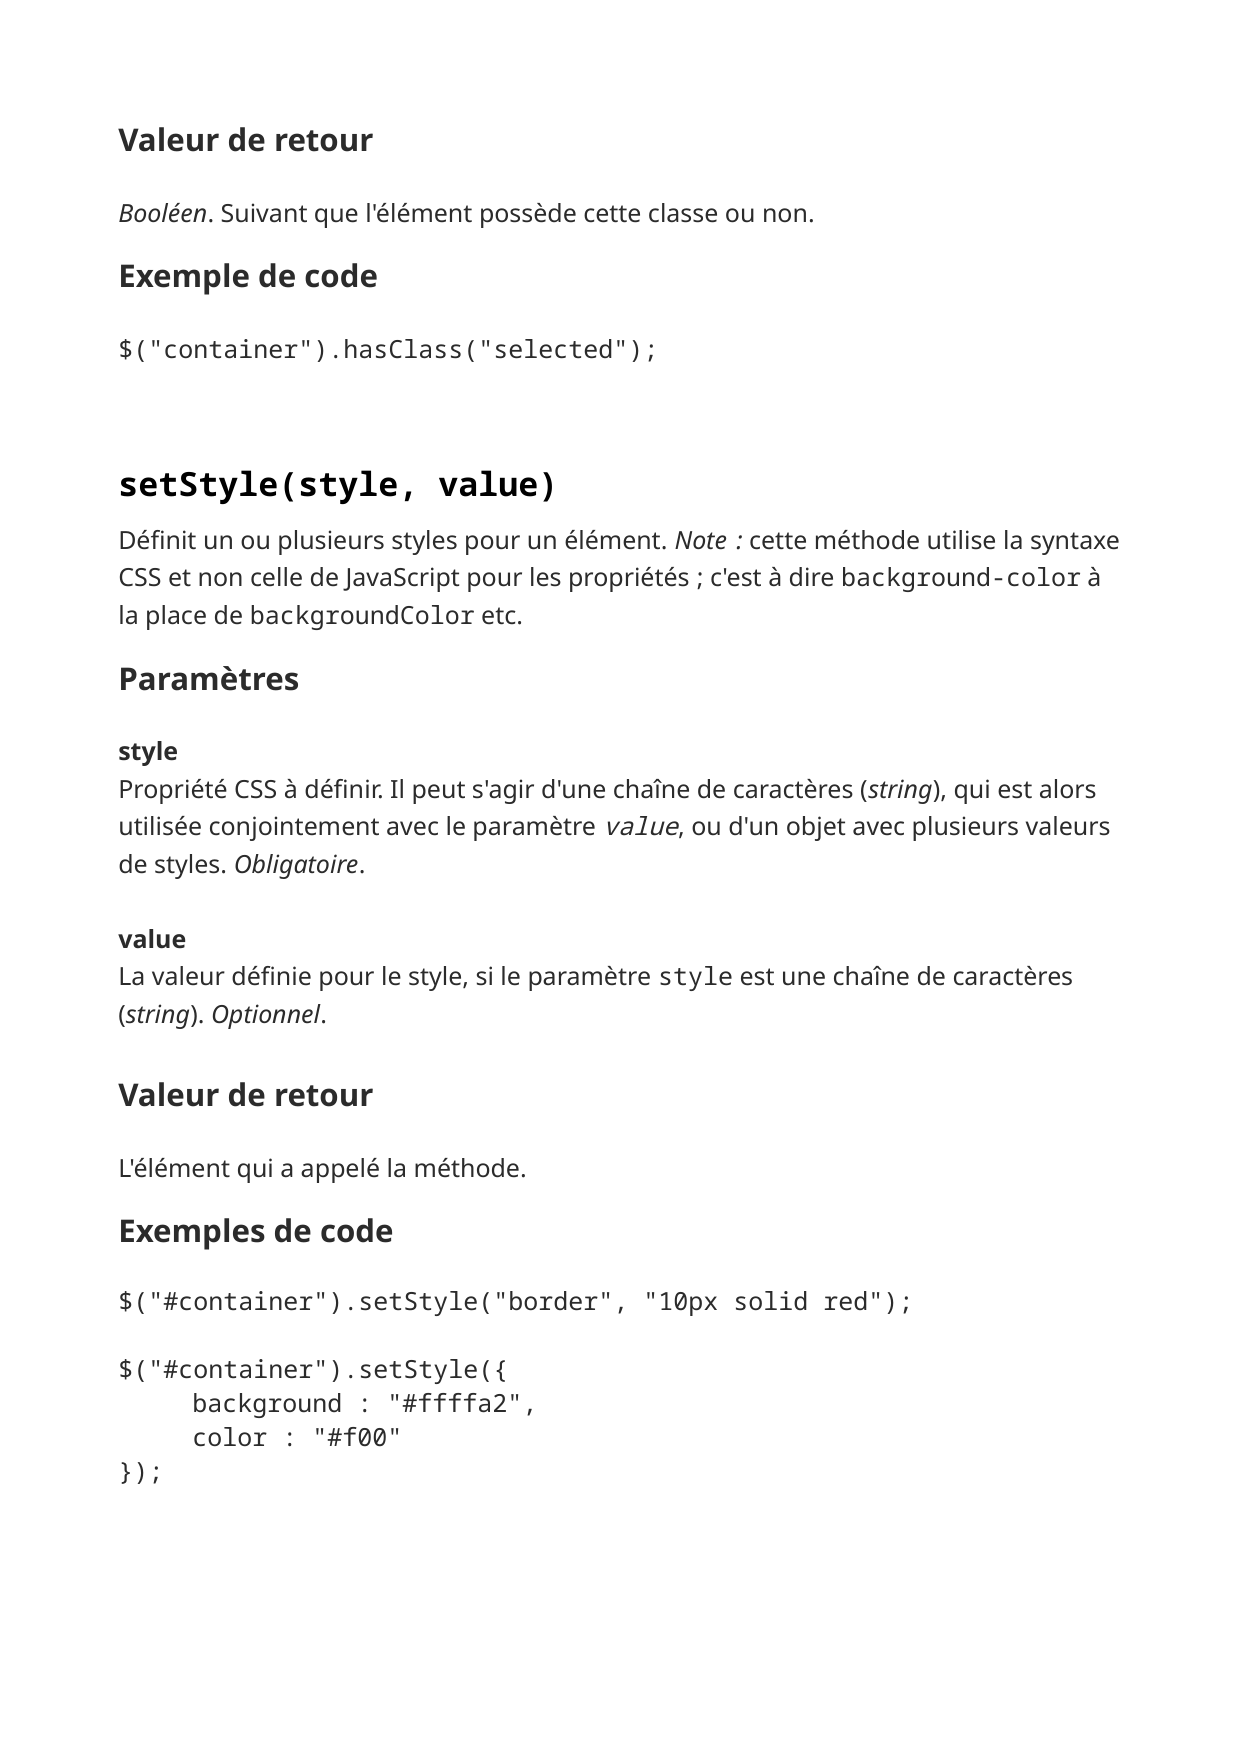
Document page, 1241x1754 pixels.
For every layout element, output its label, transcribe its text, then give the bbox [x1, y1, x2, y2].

text Paramètres [118, 657, 1122, 699]
text Exemples de code [118, 1209, 1122, 1252]
text $("#container").setStyle("border", "10px solid red"); [118, 1283, 1122, 1351]
text value [118, 918, 1122, 956]
text $("#container").setStyle({ background : "#ffffa2", color : "#f00" }); [118, 1351, 1122, 1488]
text $("container").hasClass("selected"); [118, 328, 1122, 366]
text Booléen. Suivant que l'élément possède cette classe ou non. [118, 192, 1122, 229]
text La valeur définie pour le style, si le paramètre style est une chaîne de caractères (string). Optionnel. [118, 956, 1122, 1031]
text Exemple de code [118, 254, 1122, 297]
text style [118, 731, 1122, 768]
subtitle setStyle(style, value) [118, 416, 1122, 507]
text Définit un ou plusieurs styles pour un élément. Note : cette méthode utilise la syntaxe CSS et non celle de JavaScript pour les propriétés ; c'est à dire background-color à la place de backgroundColor etc. [118, 519, 1122, 632]
text Valeur de retour [118, 1031, 1122, 1116]
text Valeur de retour [118, 118, 1122, 161]
text L'élément qui a appelé la méthode. [118, 1147, 1122, 1184]
text Propriété CSS à définir. Il peut s'agir d'une chaîne de caractères (string), qui est alors utilisée conjointement avec le paramètre value, ou d'un objet avec plusieurs valeurs de styles. Obligatoire. [118, 768, 1122, 881]
